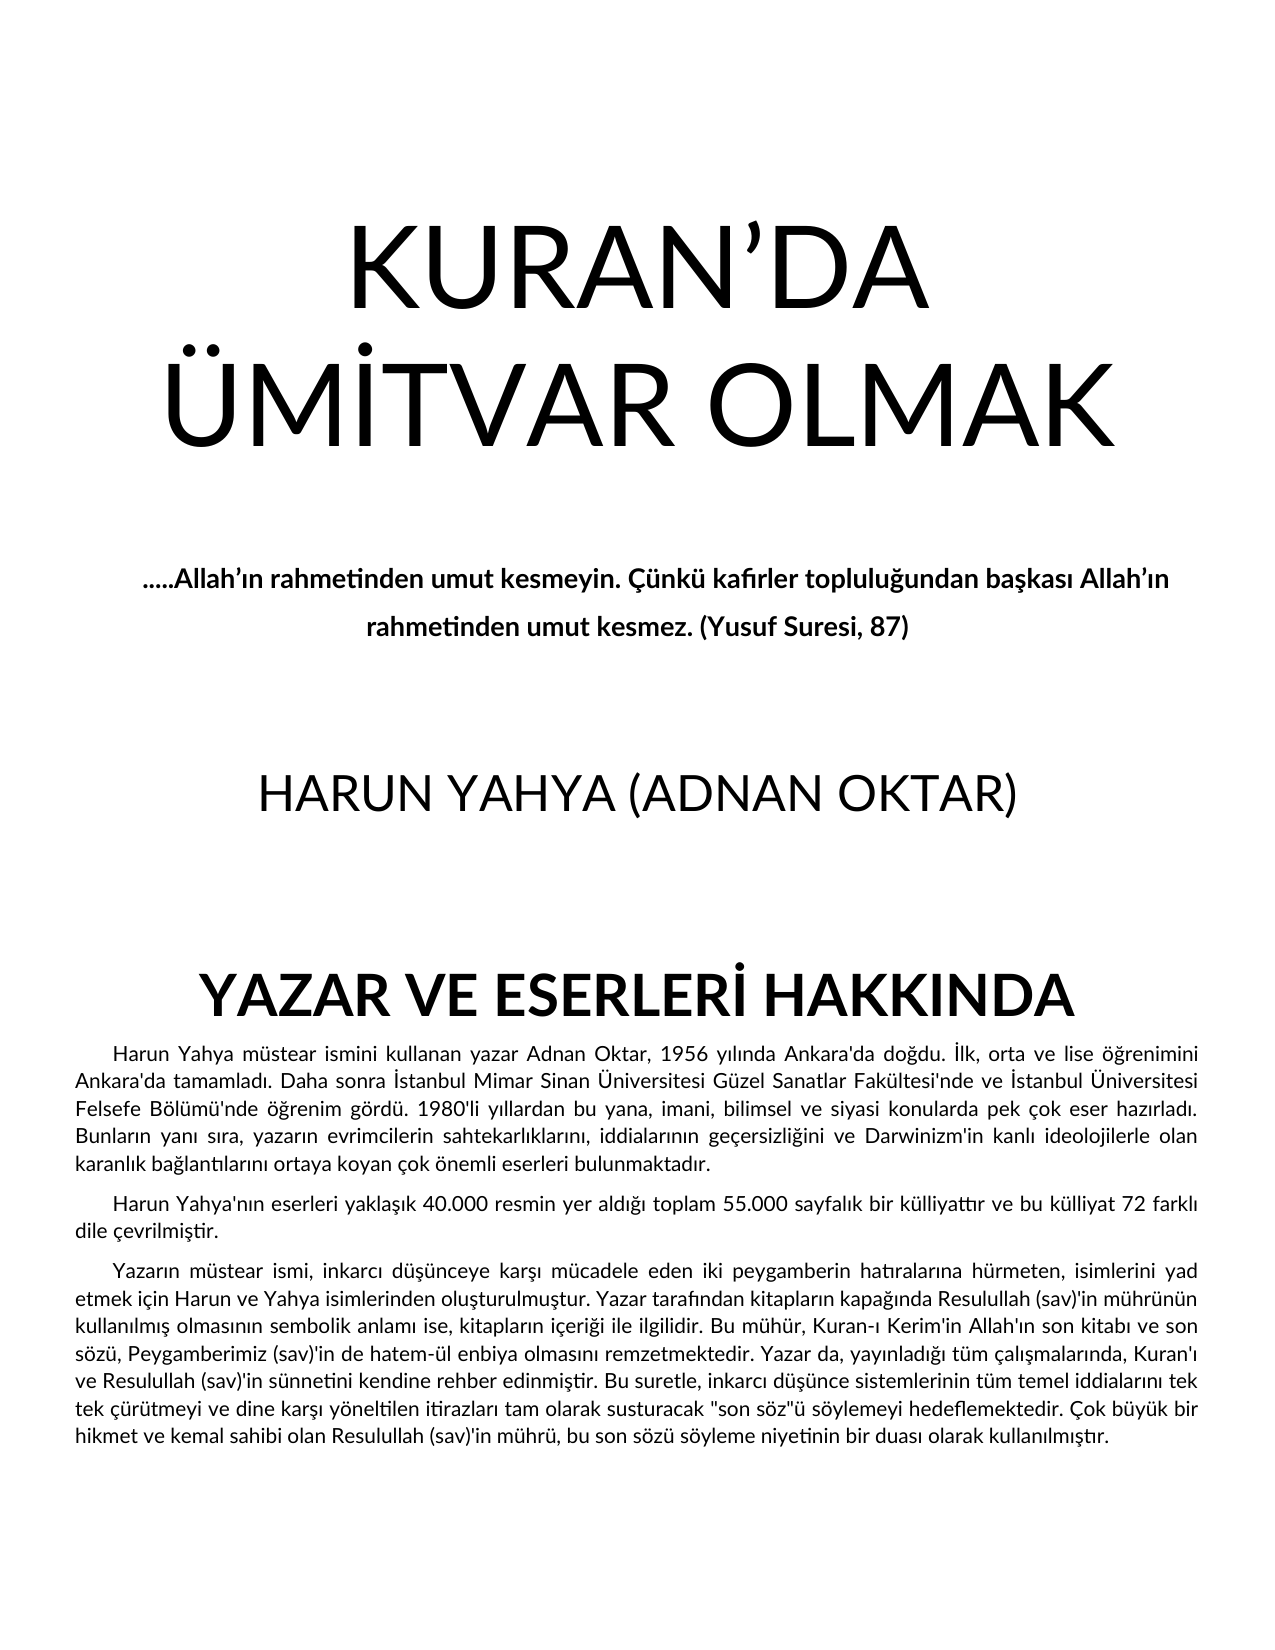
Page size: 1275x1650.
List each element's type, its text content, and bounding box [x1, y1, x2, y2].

subtitle YAZAR VE ESERLERİ HAKKINDA [75, 958, 1200, 1028]
text HARUN YAHYA (ADNAN OKTAR) [75, 762, 1200, 822]
text .....Allah’ın rahmetinden umut kesmeyin. Çünkü kafirler topluluğundan başkası Allah’ın rahmetinden umut kesmez. (Yusuf Suresi, 87) [75, 561, 1200, 642]
text Yazarın müstear ismi, inkarcı düşünceye karşı mücadele eden iki peygamberin hatıralarına hürmeten, isimlerini yad etmek için Harun ve Yahya isimlerinden oluşturulmuştur. Yazar tarafından kitapların kapağında Resulullah (sav)'in mührünün kullanılmış olmasının sembolik anlamı ise, kitapların içeriği ile ilgilidir. Bu mühür, Kuran-ı Kerim'in Allah'ın son kitabı ve son sözü, Peygamberimiz (sav)'in de hatem-ül enbiya olmasını remzetmektedir. Yazar da, yayınladığı tüm çalışmalarında, Kuran'ı ve Resulullah (sav)'in sünnetini kendine rehber edinmiştir. Bu suretle, inkarcı düşünce sistemlerinin tüm temel iddialarını tek tek çürütmeyi ve dine karşı yöneltilen itirazları tam olarak susturacak "son söz"ü söylemeyi hedeflemektedir. Çok büyük bir hikmet ve kemal sahibi olan Resulullah (sav)'in mührü, bu son sözü söyleme niyetinin bir duası olarak kullanılmıştır. [75, 1258, 1200, 1448]
text Harun Yahya müstear ismini kullanan yazar Adnan Oktar, 1956 yılında Ankara'da doğdu. İlk, orta ve lise öğrenimini Ankara'da tamamladı. Daha sonra İstanbul Mimar Sinan Üniversitesi Güzel Sanatlar Fakültesi'nde ve İstanbul Üniversitesi Felsefe Bölümü'nde öğrenim gördü. 1980'li yıllardan bu yana, imani, bilimsel ve siyasi konularda pek çok eser hazırladı. Bunların yanı sıra, yazarın evrimcilerin sahtekarlıklarını, iddialarının geçersizliğini ve Darwinizm'in kanlı ideolojilerle olan karanlık bağlantılarını ortaya koyan çok önemli eserleri bulunmaktadır. [75, 1041, 1200, 1176]
title KURAN’DA ÜMİTVAR OLMAK [75, 195, 1200, 470]
text Harun Yahya'nın eserleri yaklaşık 40.000 resmin yer aldığı toplam 55.000 sayfalık bir külliyattır ve bu külliyat 72 farklı dile çevrilmiştir. [75, 1191, 1200, 1243]
